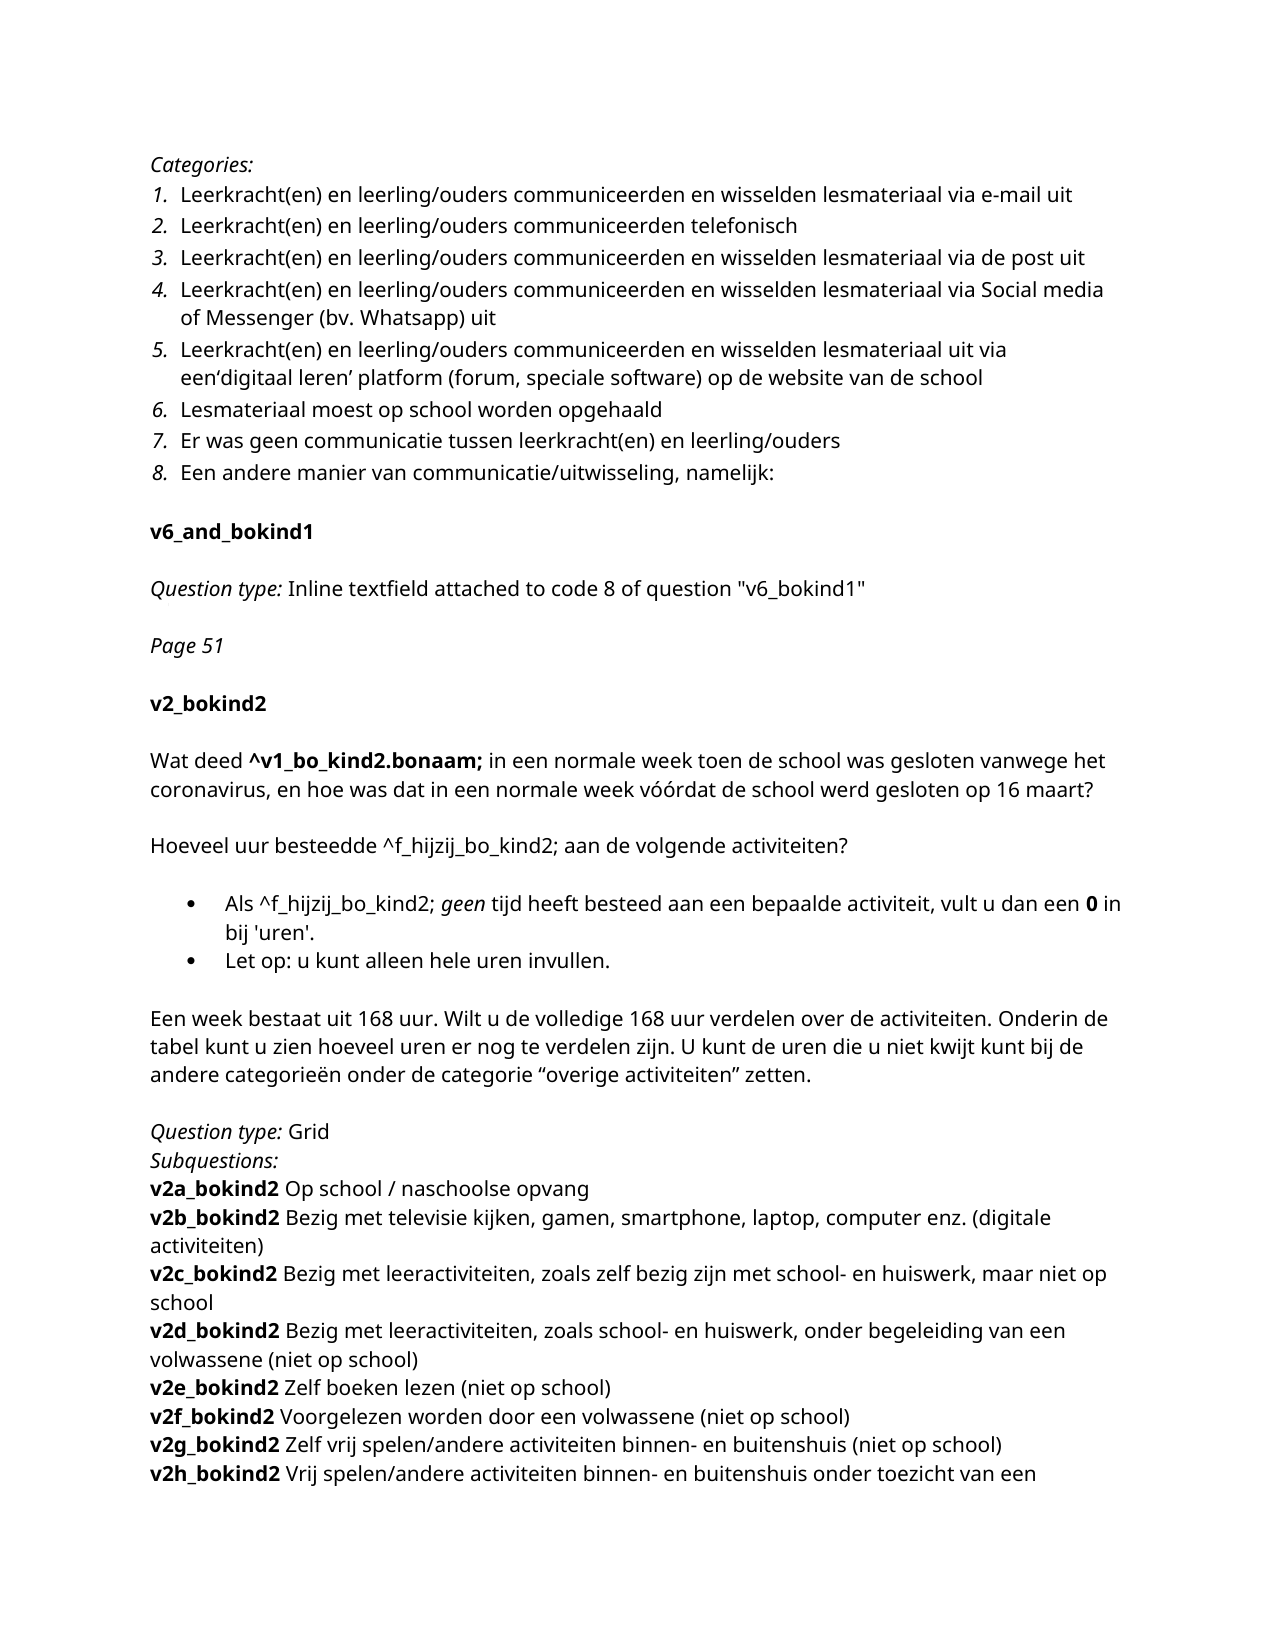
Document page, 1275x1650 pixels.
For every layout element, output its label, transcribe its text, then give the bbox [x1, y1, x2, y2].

table_cell Leerkracht(en) en leerling/ouders communiceerden en wisselden lesmateriaal uit via een‘digitaal leren’ platform (forum, speciale software) op de website van de school [179, 333, 1125, 393]
table_cell 6. [150, 393, 179, 425]
table_cell Leerkracht(en) en leerling/ouders communiceerden en wisselden lesmateriaal via Social media of Messenger (bv. Whatsapp) uit [179, 273, 1125, 333]
table_header Leerkracht(en) en leerling/ouders communiceerden en wisselden lesmateriaal via e-mail uit [179, 179, 1125, 210]
text Categories: [150, 150, 1125, 178]
text Question type: Inline textfield attached to code 8 of question "v6_bokind1" [150, 574, 1125, 603]
table_cell 8. [150, 456, 179, 488]
table_cell Lesmateriaal moest op school worden opgehaald [179, 393, 1125, 425]
text Page 51 [150, 631, 1125, 659]
table_cell Er was geen communicatie tussen leerkracht(en) en leerling/ouders [179, 425, 1125, 456]
text Question type: Grid [150, 1117, 1125, 1146]
text Wat deed ^v1_bo_kind2.bonaam; in een normale week toen de school was gesloten vanwege het coronavirus, en hoe was dat in een normale week vóórdat de school werd gesloten op 16 maart? Hoeveel uur besteedde ^f_hijzij_bo_kind2; aan de volgende activiteiten? [150, 746, 1125, 860]
table_cell Leerkracht(en) en leerling/ouders communiceerden telefonisch [179, 210, 1125, 242]
table_cell 5. [150, 333, 179, 393]
table_header 1. [150, 179, 179, 210]
table_cell 4. [150, 273, 179, 333]
table_cell 7. [150, 425, 179, 456]
table_cell Een andere manier van communicatie/uitwisseling, namelijk: [179, 456, 1125, 488]
table_cell 2. [150, 210, 179, 242]
text Subquestions: v2a_bokind2 Op school / naschoolse opvang v2b_bokind2 Bezig met televisie kijken, gamen, smartphone, laptop, computer enz. (digitale activiteiten) v2c_bokind2 Bezig met leeractiviteiten, zoals zelf bezig zijn met school- en huiswerk, maar niet op school v2d_bokind2 Bezig met leeractiviteiten, zoals school- en huiswerk, onder begeleiding van een volwassene (niet op school) v2e_bokind2 Zelf boeken lezen (niet op school) v2f_bokind2 Voorgelezen worden door een volwassene (niet op school) v2g_bokind2 Zelf vrij spelen/andere activiteiten binnen- en buitenshuis (niet op school) v2h_bokind2 Vrij spelen/andere activiteiten binnen- en buitenshuis onder toezicht van een [150, 1146, 1125, 1487]
list Als ^f_hijzij_bo_kind2; geen tijd heeft besteed aan een bepaalde activiteit, vult u dan een 0 in bij 'uren'. [187, 889, 1125, 946]
subtitle v6_and_bokind1 [150, 517, 1125, 545]
table_cell Leerkracht(en) en leerling/ouders communiceerden en wisselden lesmateriaal via de post uit [179, 242, 1125, 273]
table_cell 3. [150, 242, 179, 273]
list Let op: u kunt alleen hele uren invullen. [187, 946, 1125, 974]
text Een week bestaat uit 168 uur. Wilt u de volledige 168 uur verdelen over de activiteiten. Onderin de tabel kunt u zien hoeveel uren er nog te verdelen zijn. U kunt de uren die u niet kwijt kunt bij de andere categorieën onder de categorie “overige activiteiten” zetten. [150, 1004, 1125, 1089]
subtitle v2_bokind2 [150, 689, 1125, 717]
